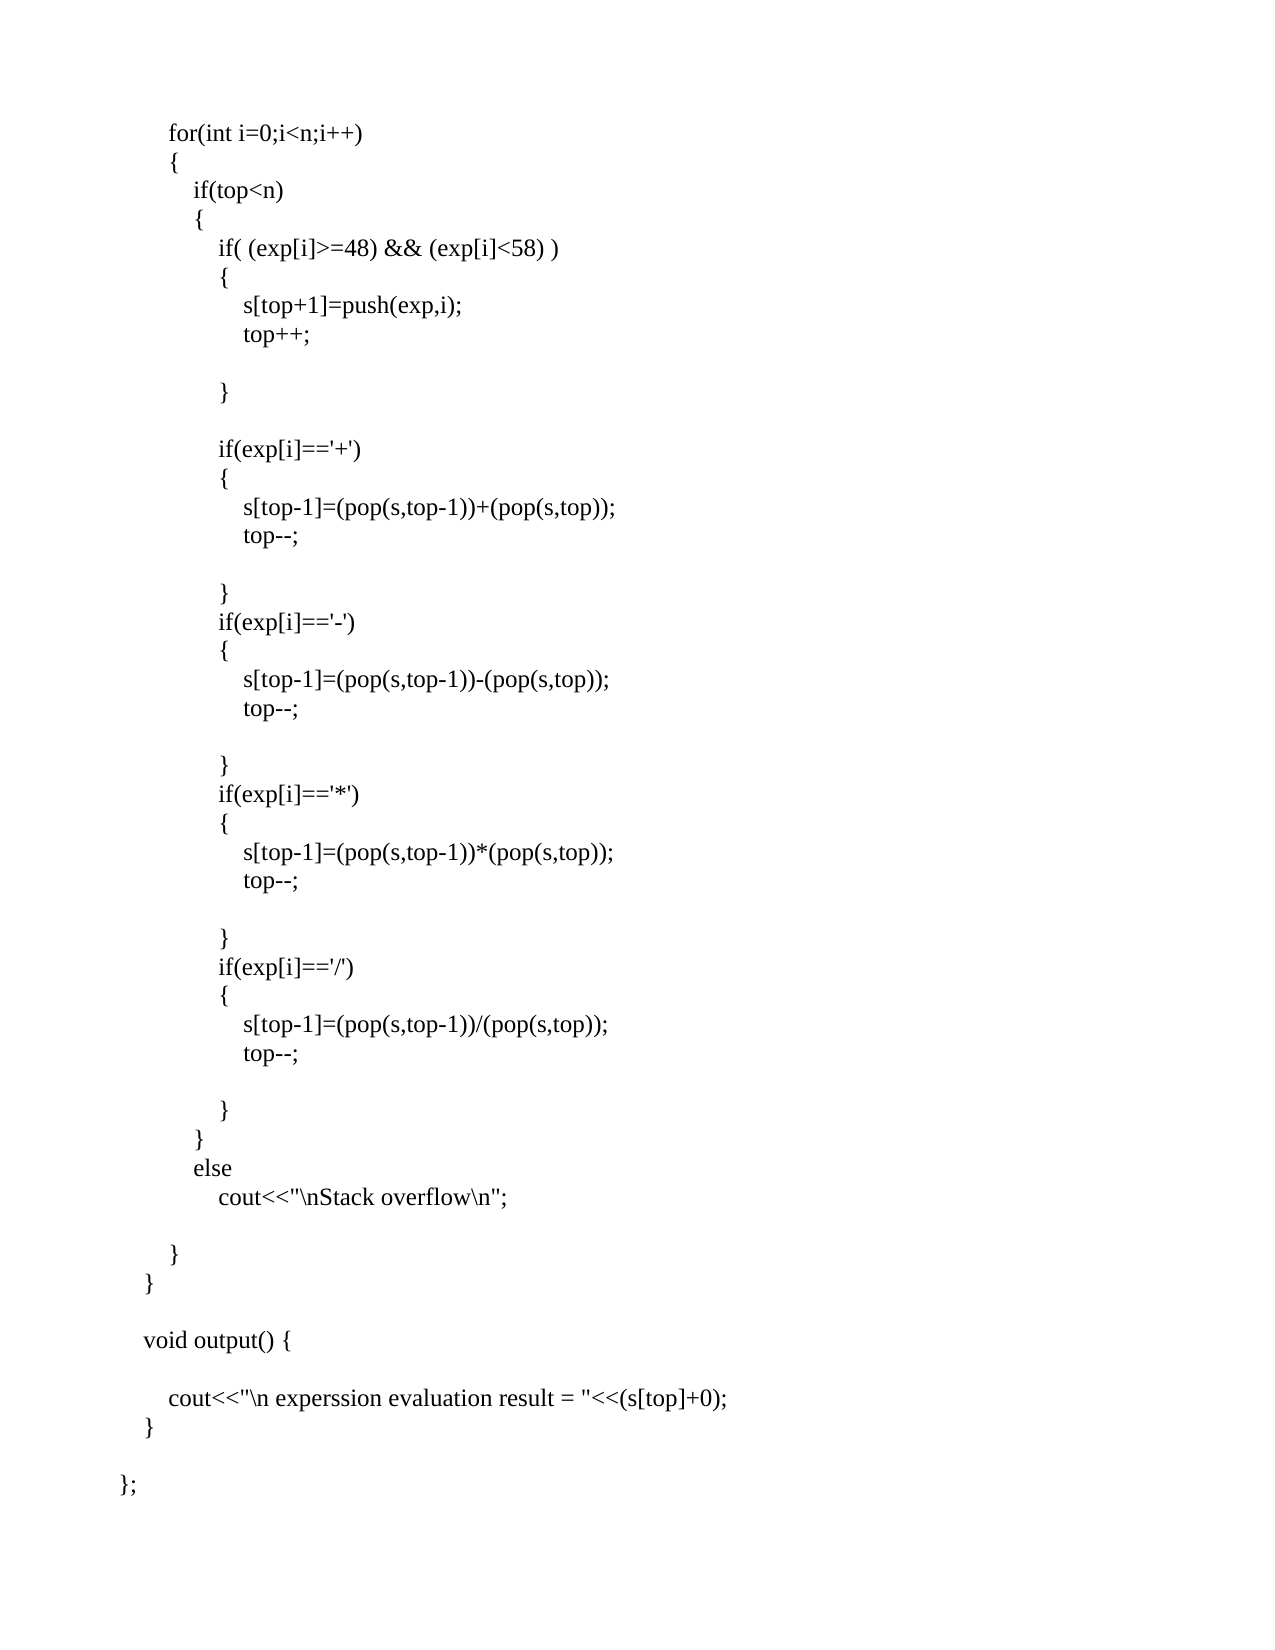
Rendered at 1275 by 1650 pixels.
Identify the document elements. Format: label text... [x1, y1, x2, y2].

text top--; [118, 521, 1157, 549]
text if(top<n) [118, 176, 1157, 204]
text } [118, 1239, 1157, 1268]
text if(exp[i]=='*') [118, 779, 1157, 808]
text void output() { [118, 1326, 1157, 1354]
text } [118, 377, 1157, 406]
text } [118, 1124, 1157, 1153]
text s[top-1]=(pop(s,top-1))/(pop(s,top)); [118, 1009, 1157, 1038]
text if(exp[i]=='+') [118, 434, 1157, 463]
text top++; [118, 319, 1157, 348]
text } [118, 751, 1157, 779]
text { [118, 808, 1157, 837]
text } [118, 923, 1157, 952]
text { [118, 981, 1157, 1009]
text top--; [118, 1038, 1157, 1067]
text { [118, 463, 1157, 492]
text } [118, 1096, 1157, 1124]
text if( (exp[i]>=48) && (exp[i]<58) ) [118, 233, 1157, 262]
text }; [118, 1469, 1157, 1498]
text cout<<"\n experssion evaluation result = "<<(s[top]+0); [118, 1383, 1157, 1412]
text { [118, 147, 1157, 176]
text s[top-1]=(pop(s,top-1))-(pop(s,top)); [118, 664, 1157, 693]
text { [118, 204, 1157, 233]
text } [118, 1412, 1157, 1441]
text s[top-1]=(pop(s,top-1))*(pop(s,top)); [118, 837, 1157, 866]
text { [118, 636, 1157, 664]
text s[top+1]=push(exp,i); [118, 291, 1157, 319]
text for(int i=0;i<n;i++) [118, 118, 1157, 147]
text } [118, 1268, 1157, 1297]
text if(exp[i]=='-') [118, 607, 1157, 636]
text top--; [118, 866, 1157, 894]
text cout<<"\nStack overflow\n"; [118, 1182, 1157, 1211]
text else [118, 1153, 1157, 1182]
text if(exp[i]=='/') [118, 952, 1157, 981]
text } [118, 578, 1157, 607]
text top--; [118, 693, 1157, 722]
text s[top-1]=(pop(s,top-1))+(pop(s,top)); [118, 492, 1157, 521]
text { [118, 262, 1157, 291]
